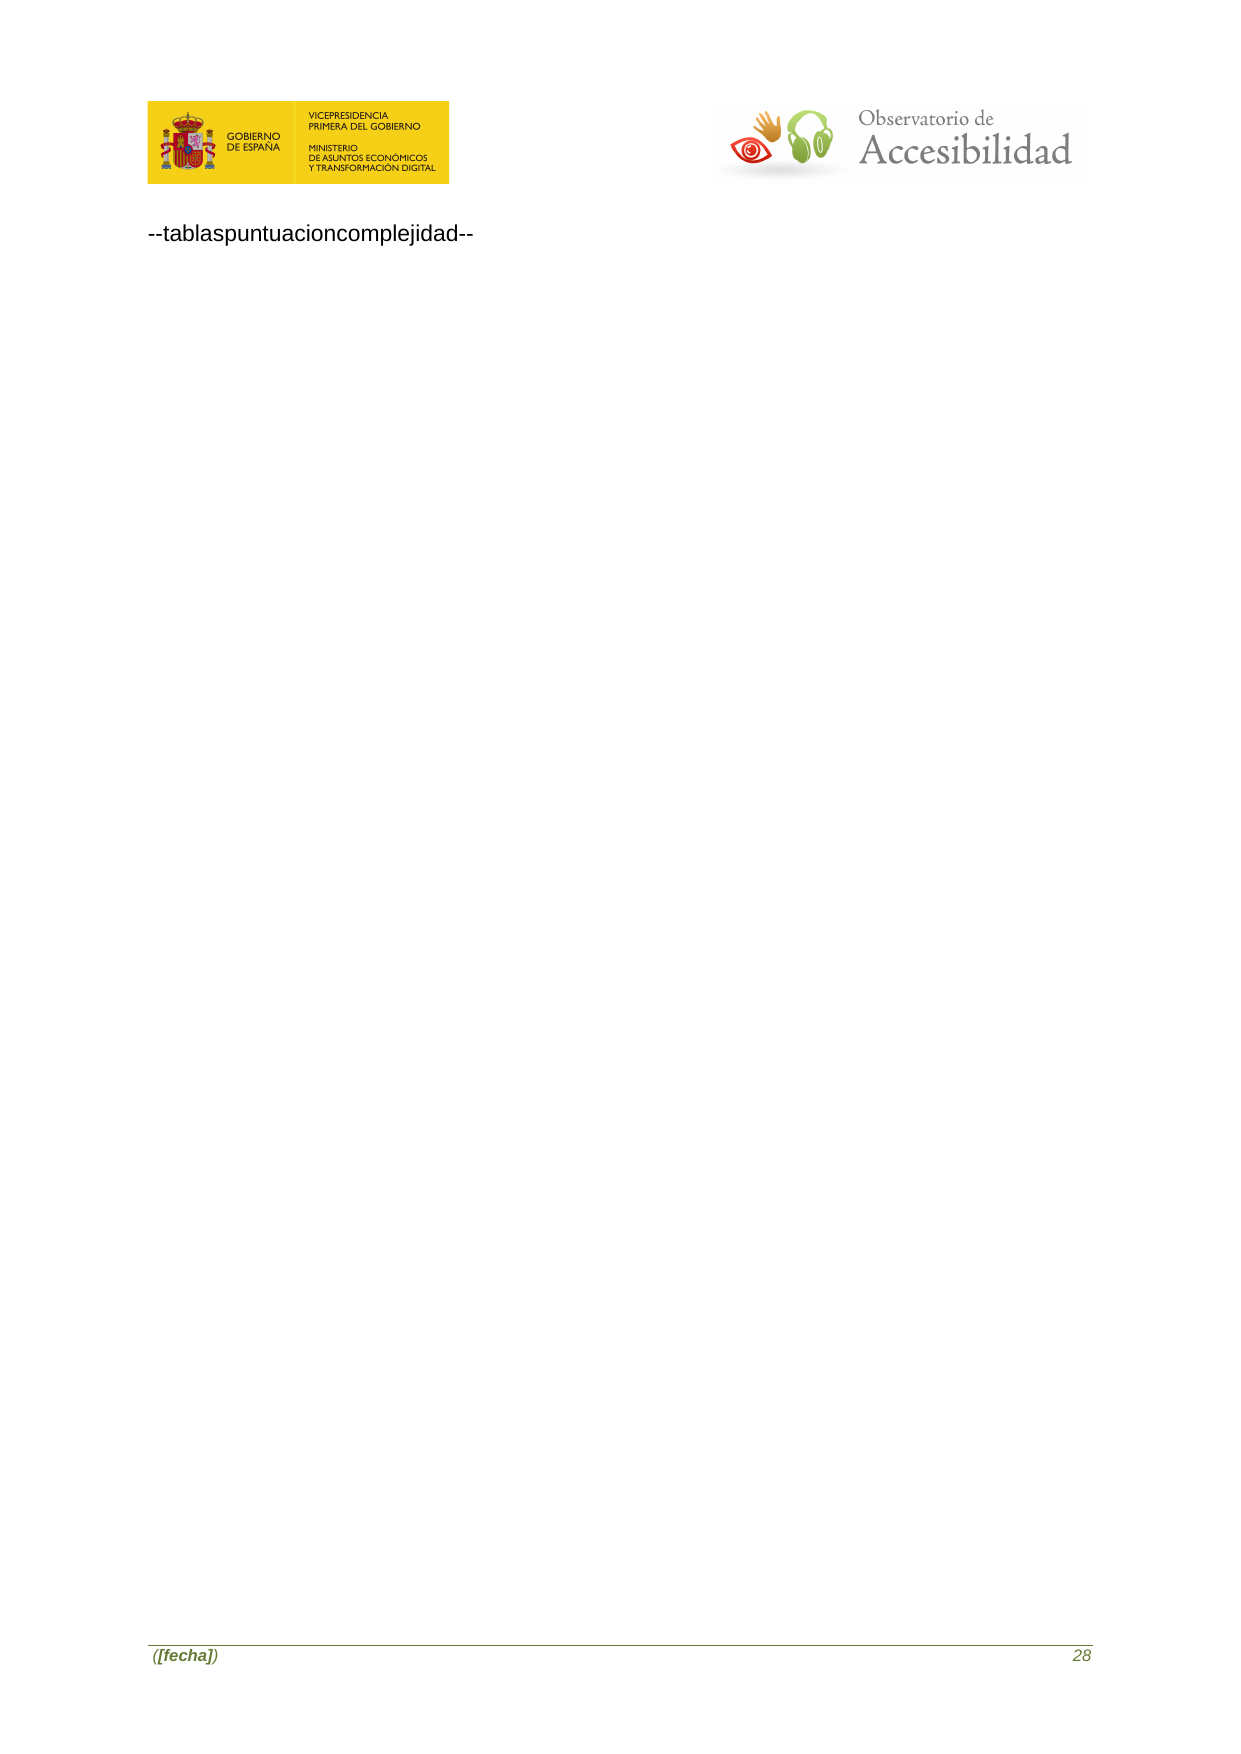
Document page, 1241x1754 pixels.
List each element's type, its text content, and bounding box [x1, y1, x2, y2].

picture [710, 101, 1086, 184]
picture [147, 101, 450, 184]
text --tablaspuntuacioncomplejidad-- [148, 220, 1092, 246]
